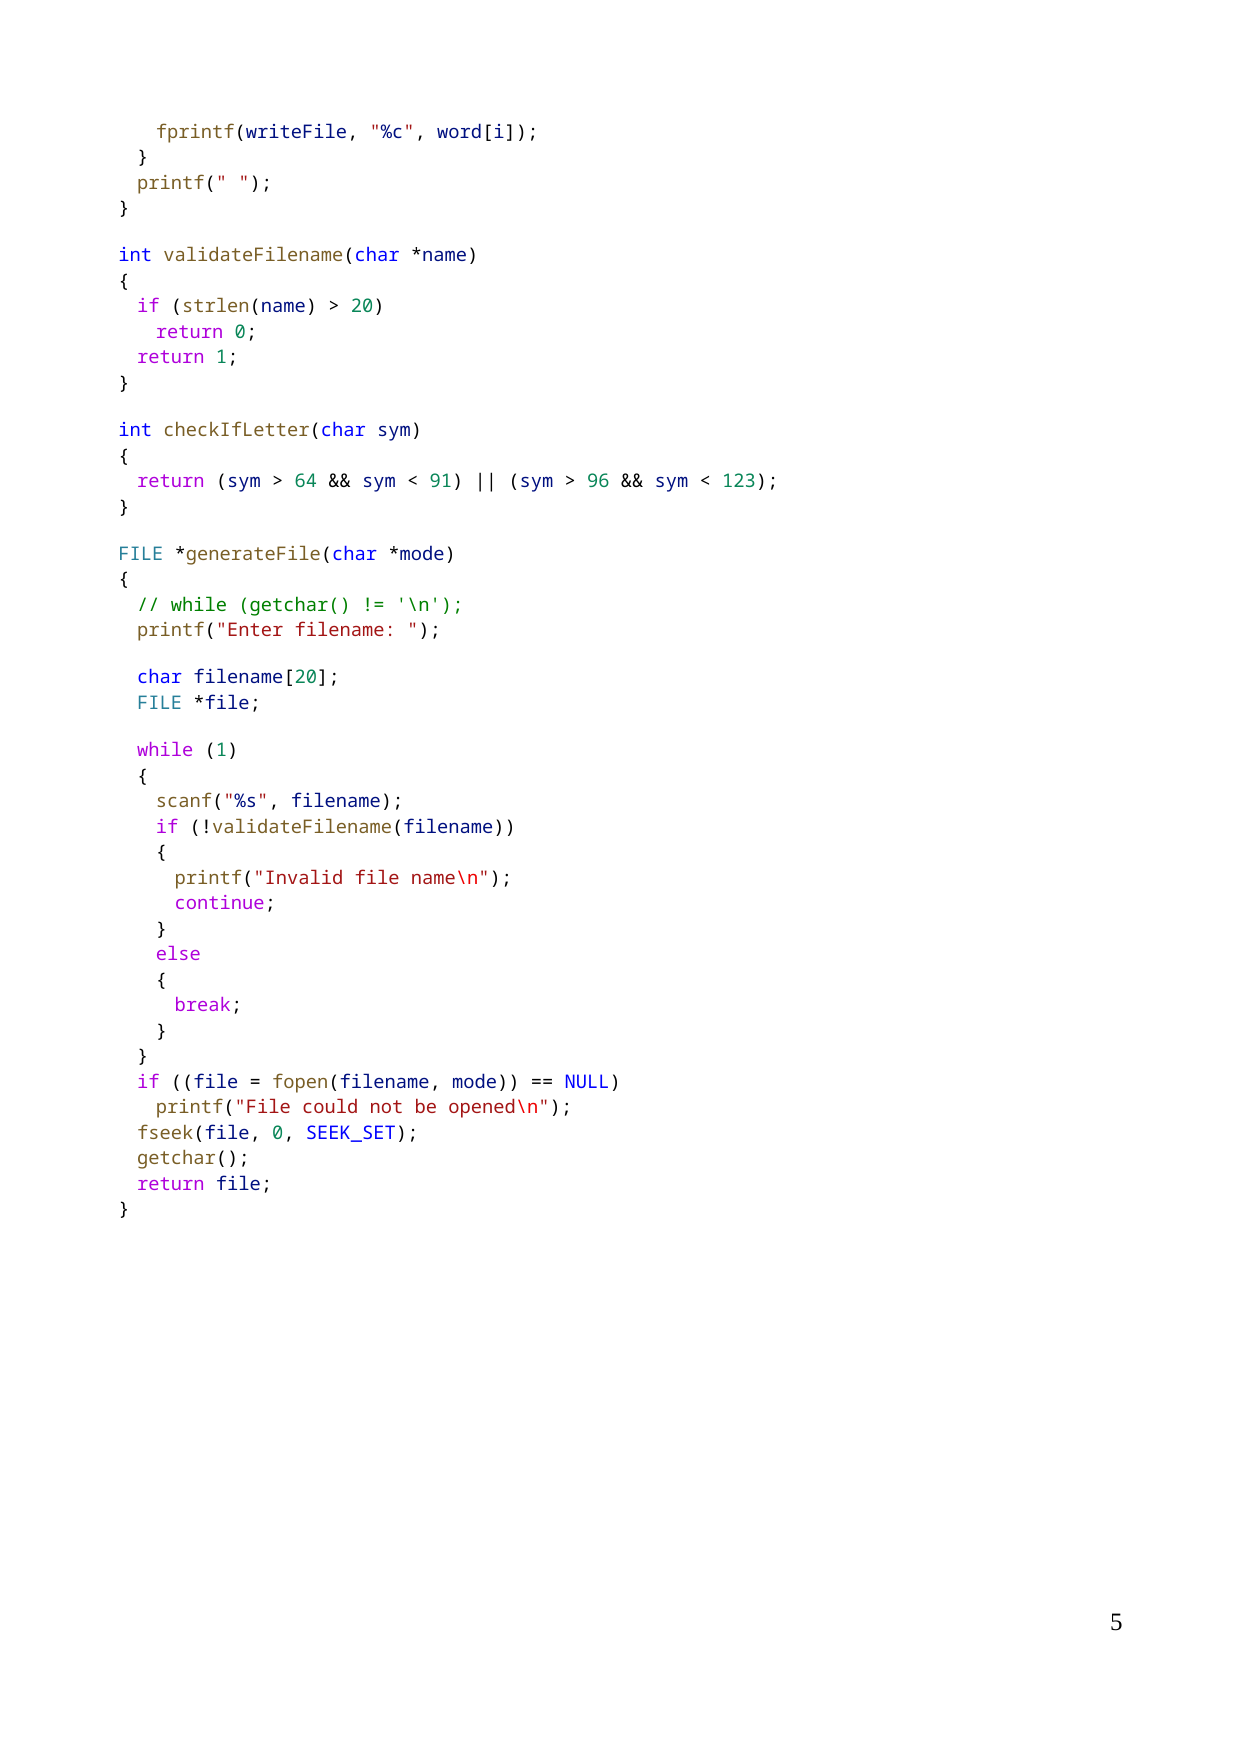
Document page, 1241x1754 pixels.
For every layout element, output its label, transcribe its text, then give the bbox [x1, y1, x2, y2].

text printf("Enter filename: "); [118, 617, 1122, 642]
text } [118, 1196, 1122, 1221]
text } [118, 1043, 1122, 1068]
text int checkIfLetter(char sym) [118, 416, 1122, 442]
text int validateFilename(char *name) [118, 242, 1122, 267]
text } [118, 144, 1122, 169]
text { [118, 762, 1122, 787]
text if (!validateFilename(filename)) [118, 813, 1122, 838]
text return 0; [118, 318, 1122, 344]
text scanf("%s", filename); [118, 787, 1122, 813]
text return 1; [118, 344, 1122, 369]
text FILE *file; [118, 689, 1122, 715]
text else [118, 941, 1122, 966]
text } [118, 493, 1122, 518]
text { [118, 838, 1122, 864]
text { [118, 267, 1122, 293]
text printf(" "); [118, 169, 1122, 195]
text printf("File could not be opened\n"); [118, 1094, 1122, 1119]
text { [118, 966, 1122, 992]
text if (strlen(name) > 20) [118, 293, 1122, 318]
text printf("Invalid file name\n"); [118, 864, 1122, 889]
text } [118, 369, 1122, 395]
text fseek(file, 0, SEEK_SET); [118, 1119, 1122, 1145]
text } [118, 1017, 1122, 1043]
text while (1) [118, 736, 1122, 762]
text char filename[20]; [118, 664, 1122, 689]
text if ((file = fopen(filename, mode)) == NULL) [118, 1068, 1122, 1094]
text getchar(); [118, 1145, 1122, 1170]
text return file; [118, 1170, 1122, 1196]
text { [118, 442, 1122, 467]
text fprintf(writeFile, "%c", word[i]); [118, 118, 1122, 144]
text FILE *generateFile(char *mode) [118, 540, 1122, 566]
text { [118, 566, 1122, 591]
text } [118, 915, 1122, 941]
text break; [118, 992, 1122, 1017]
text // while (getchar() != '\n'); [118, 591, 1122, 617]
text } [118, 195, 1122, 220]
text return (sym > 64 && sym < 91) || (sym > 96 && sym < 123); [118, 467, 1122, 493]
text continue; [118, 889, 1122, 915]
